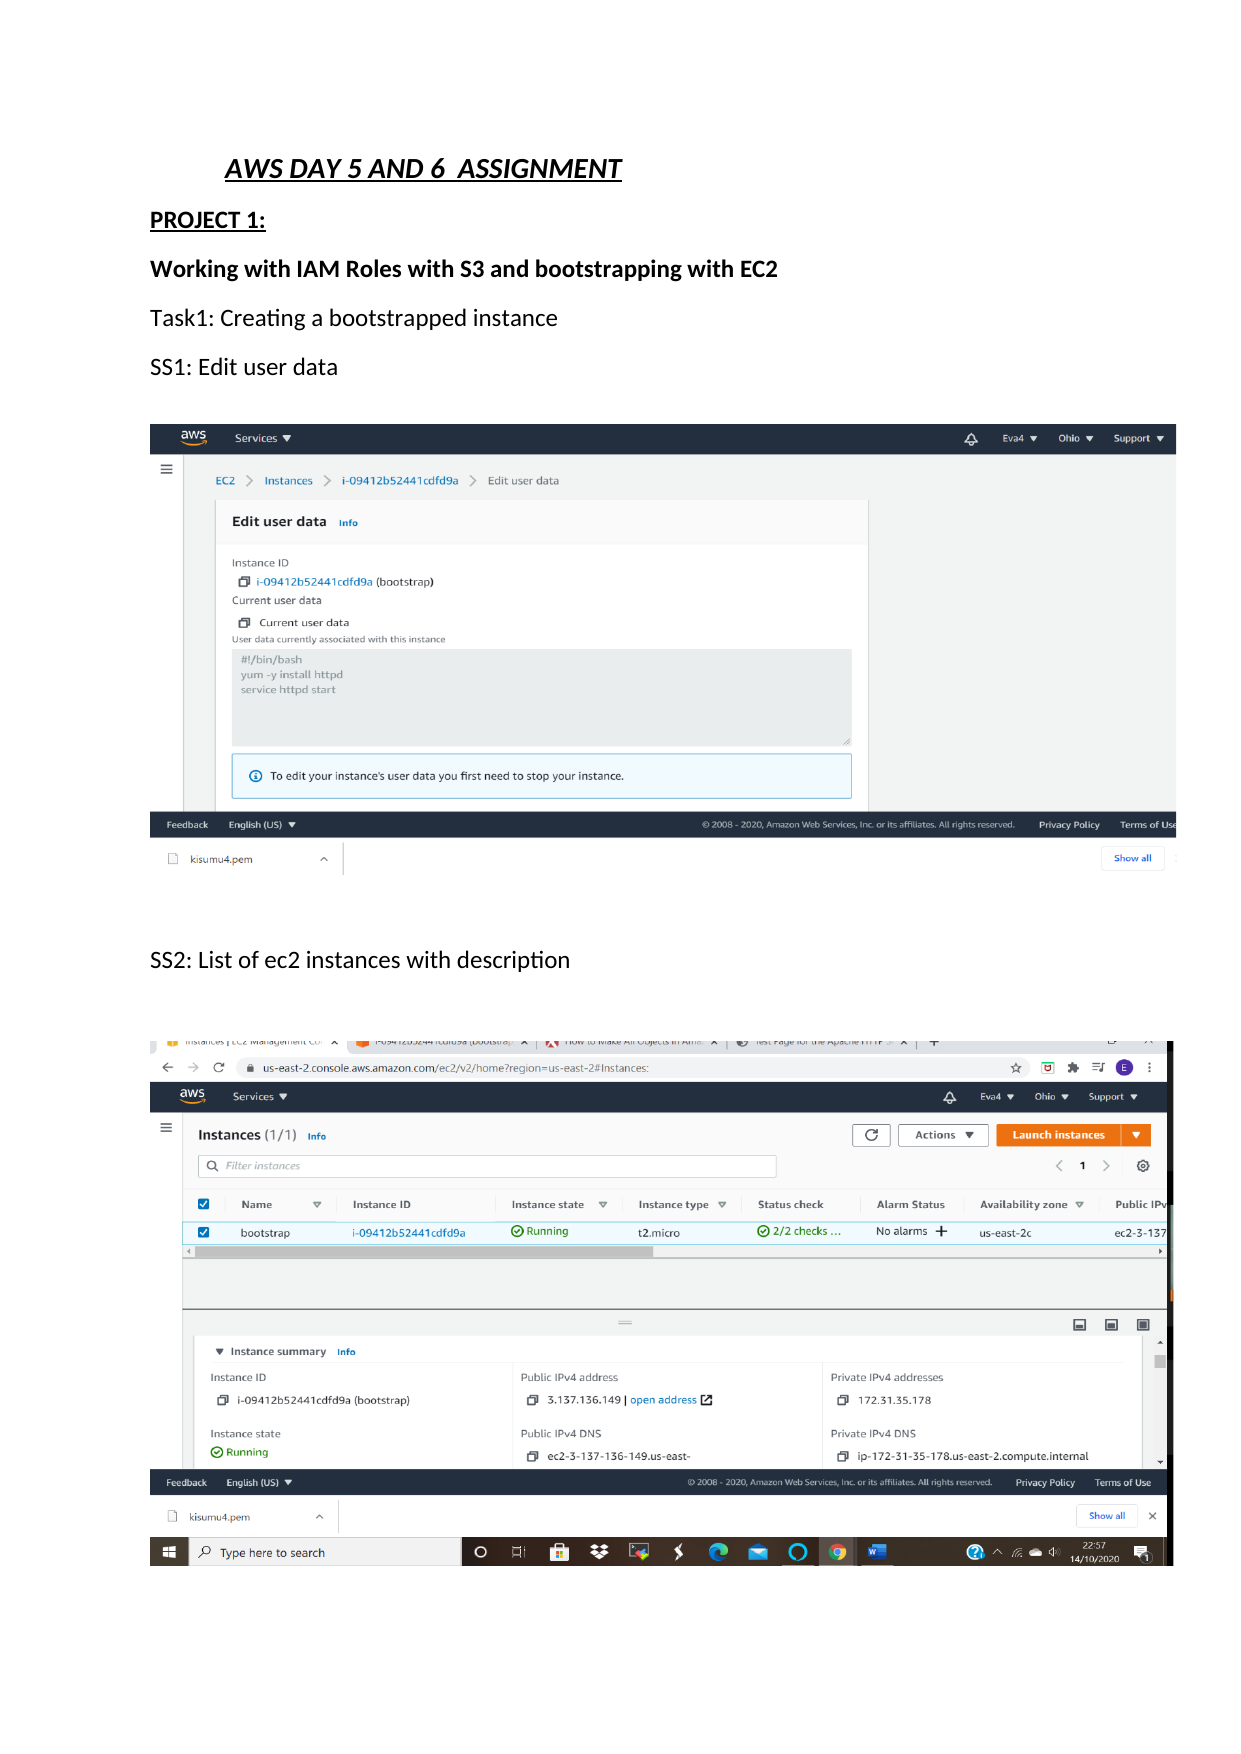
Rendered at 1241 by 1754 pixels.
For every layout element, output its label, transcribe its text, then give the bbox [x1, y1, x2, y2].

text PROJECT 1: [150, 204, 1090, 235]
text SS2: List of ec2 instances with description [150, 944, 1090, 974]
text Task1: Creating a bootstrapped instance [150, 302, 1090, 333]
text SS1: Edit user data [150, 351, 1090, 382]
text AWS DAY 5 AND 6 ASSIGNMENT [150, 150, 1090, 186]
text Working with IAM Roles with S3 and bootstrapping with EC2 [150, 253, 1090, 284]
